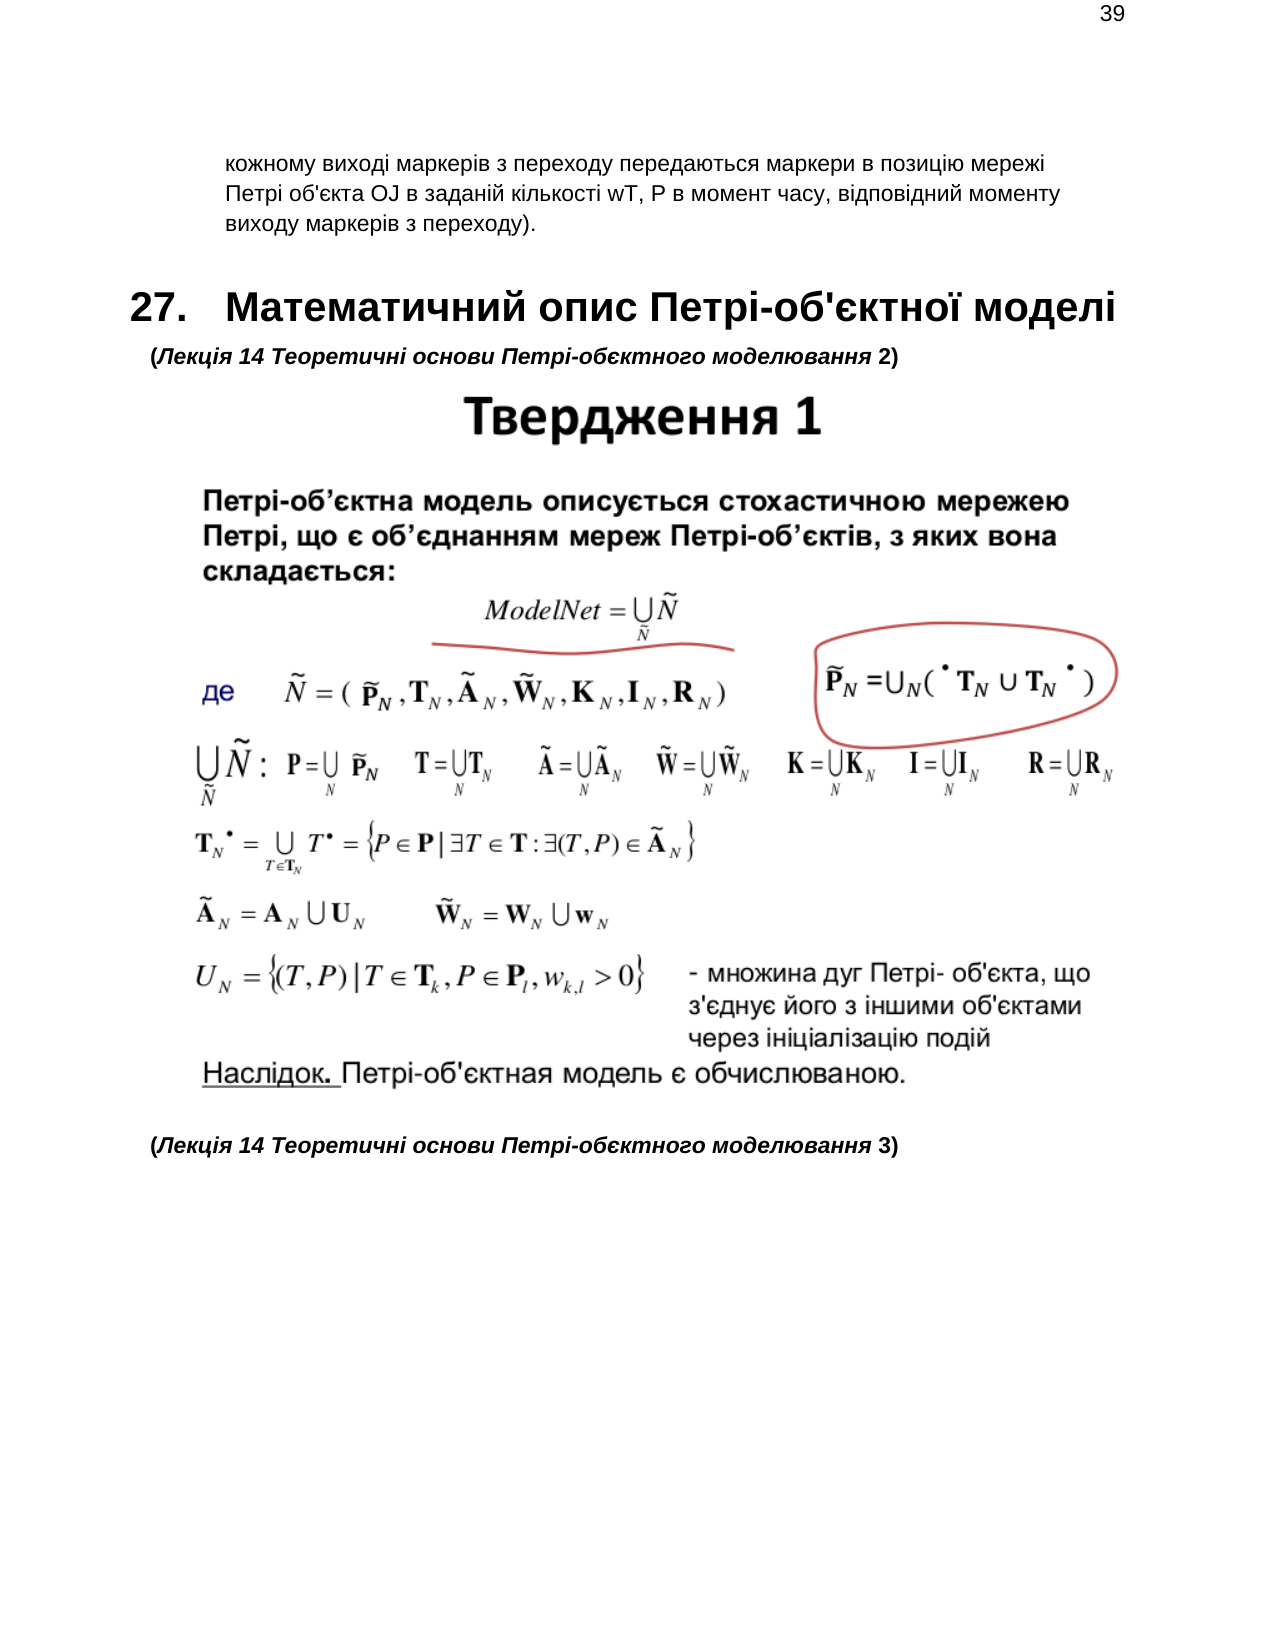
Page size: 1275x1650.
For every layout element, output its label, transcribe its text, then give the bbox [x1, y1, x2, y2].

subtitle Математичний опис Петрі-об'єктної моделі [187, 282, 1125, 330]
text Петрі об'єкта OJ в заданій кількості wT, P в момент часу, відповідний моменту [150, 180, 1125, 207]
text (Лекція 14 Теоретичні основи Петрі-обєктного моделювання 2) [150, 343, 1125, 369]
text кожному виході маркерів з переходу передаються маркери в позицію мережі [150, 150, 1125, 176]
text виходу маркерів з переходу). [150, 210, 1125, 237]
picture [150, 372, 1125, 1098]
text (Лекція 14 Теоретичні основи Петрі-обєктного моделювання 3) [150, 1132, 1125, 1158]
